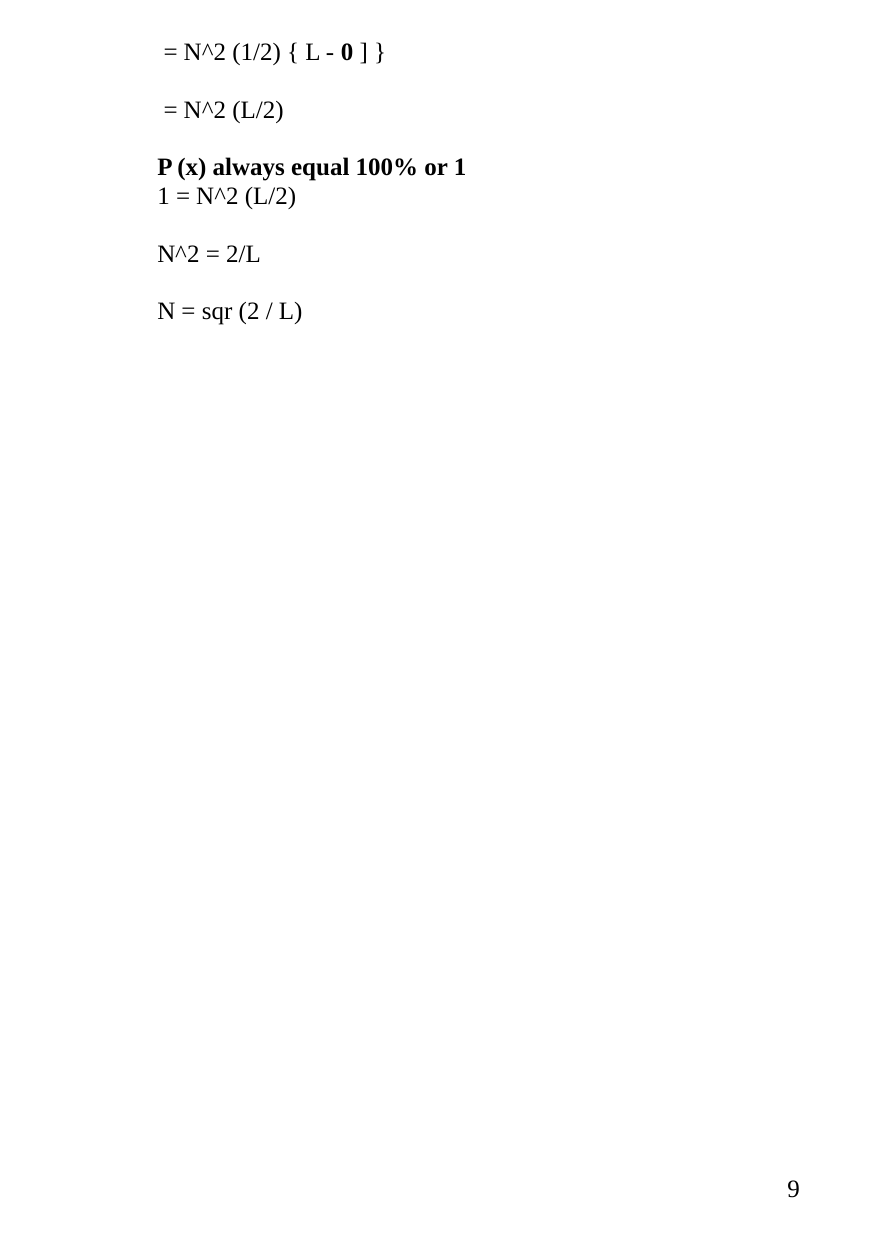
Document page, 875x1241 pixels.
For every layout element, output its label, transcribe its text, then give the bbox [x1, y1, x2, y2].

table_cell [109, 239, 154, 267]
table_cell = N^2 (1/2) { L - 0 ] } [154, 38, 793, 66]
table_cell [154, 124, 793, 152]
table_cell [109, 38, 154, 66]
table_cell 1 = N^2 (L/2) [154, 181, 793, 210]
table_cell [109, 325, 154, 354]
table_cell = N^2 (L/2) [154, 95, 793, 124]
table_cell [109, 181, 154, 210]
table_cell [109, 95, 154, 124]
table_cell [154, 325, 793, 354]
table_cell N = sqr (2 / L) [154, 296, 793, 325]
table_cell [109, 66, 154, 95]
table_cell [109, 124, 154, 152]
table_cell [109, 210, 154, 239]
table_cell [154, 268, 793, 296]
table_cell [109, 296, 154, 325]
table_cell [154, 210, 793, 239]
table_cell [109, 153, 154, 181]
table_cell P (x) always equal 100% or 1 [154, 153, 793, 181]
table_cell [109, 268, 154, 296]
table_cell N^2 = 2/L [154, 239, 793, 267]
table_cell [154, 66, 793, 95]
